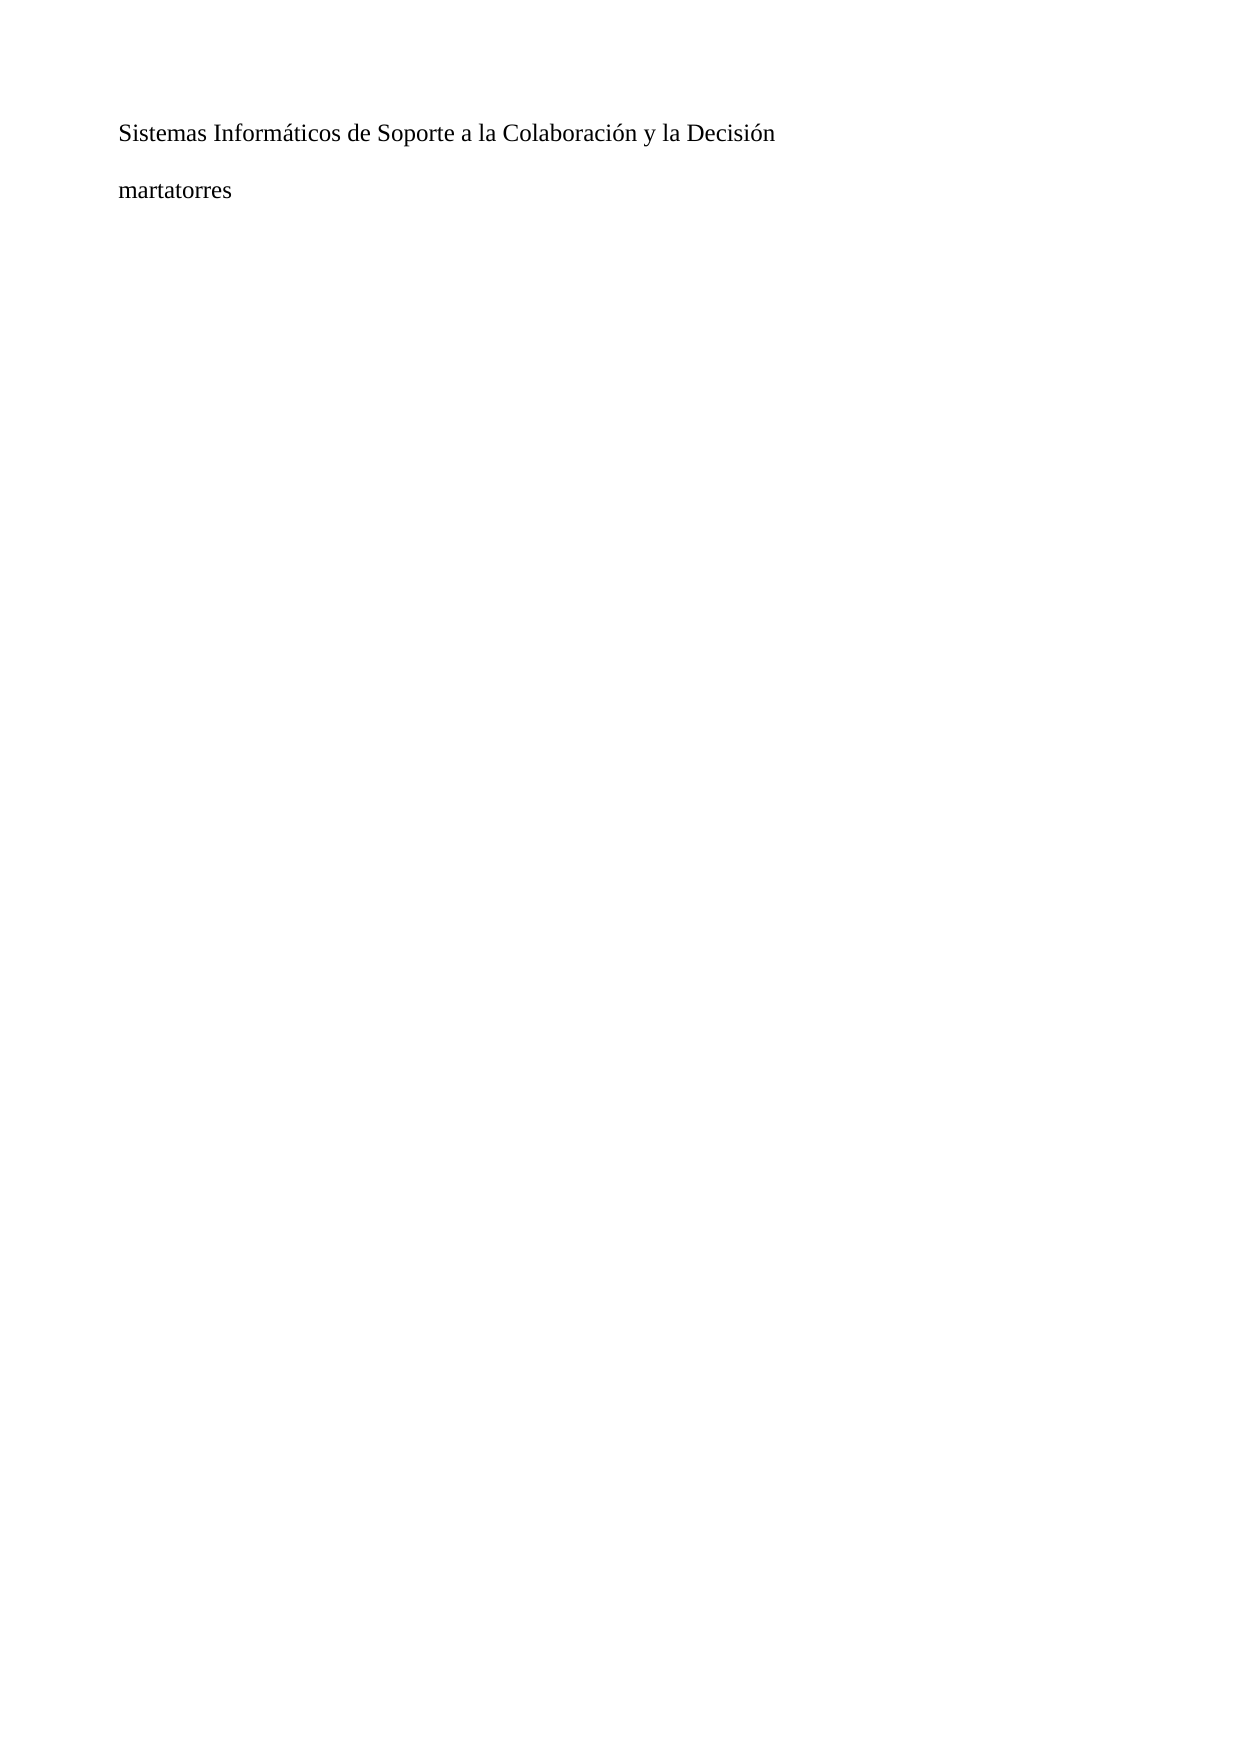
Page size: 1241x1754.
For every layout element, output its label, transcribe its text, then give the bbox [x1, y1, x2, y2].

text Sistemas Informáticos de Soporte a la Colaboración y la Decisión [118, 118, 1122, 147]
text martatorres [118, 176, 1122, 204]
